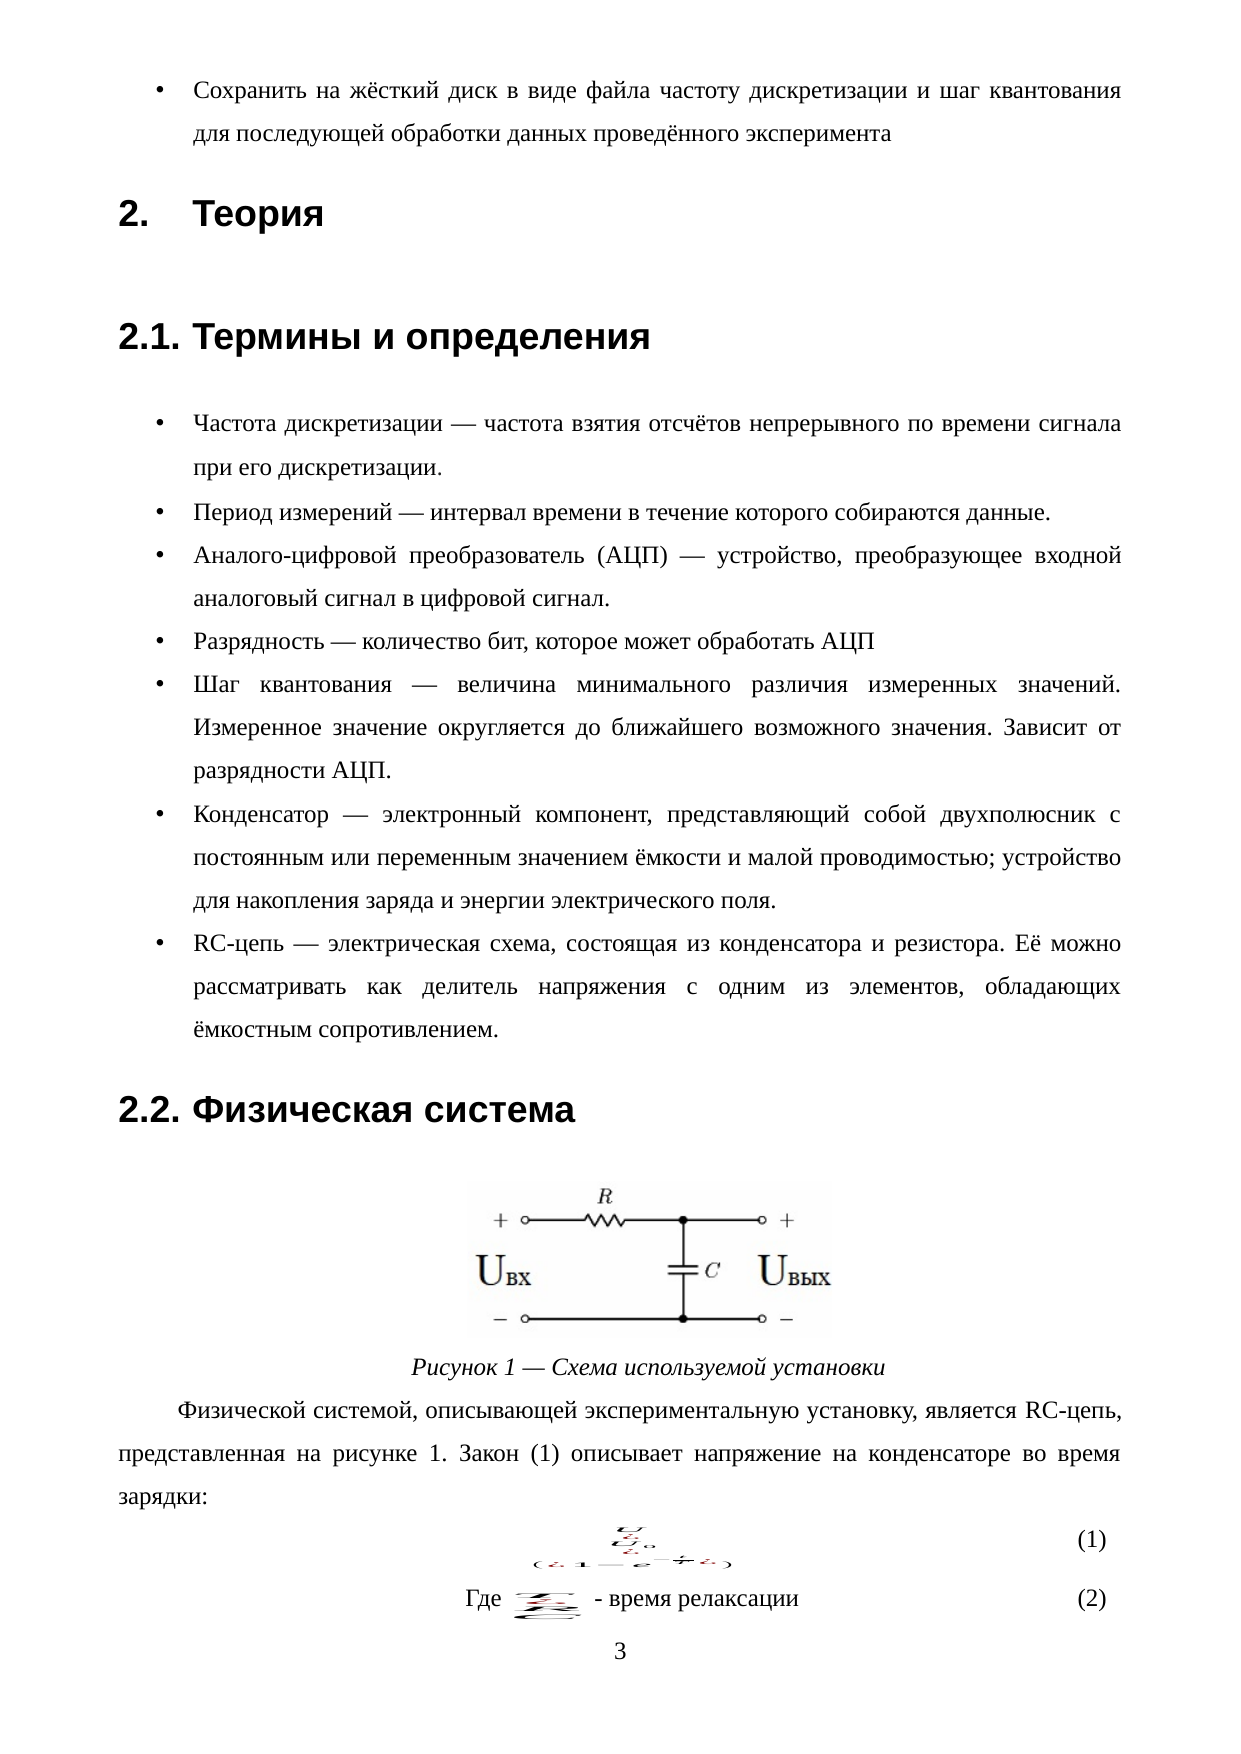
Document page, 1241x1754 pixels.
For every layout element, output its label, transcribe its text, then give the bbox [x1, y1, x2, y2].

list Частота дискретизации — частота взятия отсчётов непрерывного по времени сигнала при его дискретизации. [156, 408, 1122, 482]
subtitle Термины и определения [118, 314, 1122, 357]
text Физической системой, описывающей экспериментальную установку, является RC-цепь, представленная на рисунке 1. Закон (1) описывает напряжение на конденсаторе во время зарядки: [118, 1395, 1122, 1510]
list Период измерений — интервал времени в течение которого собираются данные. [156, 497, 1122, 526]
text Где - время релаксации (2) [118, 1583, 1122, 1621]
list Разрядность — количество бит, которое может обработать АЦП [156, 626, 1122, 655]
list Аналого-цифровой преобразователь (АЦП) — устройство, преобразующее входной аналоговый сигнал в цифровой сигнал. [156, 540, 1122, 612]
list Сохранить на жёсткий диск в виде файла частоту дискретизации и шаг квантования для последующей обработки данных проведённого эксперимента [156, 75, 1122, 147]
list RC-цепь — электрическая схема, состоящая из конденсатора и резистора. Её можно рассматривать как делитель напряжения с одним из элементов, обладающих ёмкостным сопротивлением. [156, 928, 1122, 1043]
subtitle Теория [118, 191, 1122, 234]
subtitle Физическая система [118, 1087, 1122, 1130]
list Конденсатор — электронный компонент, представляющий собой двухполюсник с постоянным или переменным значением ёмкости и малой проводимостью; устройство для накопления заряда и энергии электрического поля. [156, 799, 1122, 914]
text (1) [118, 1524, 1122, 1569]
text Рисунок 1 — Схема используемой установки [118, 1352, 1122, 1381]
list Шаг квантования — величина минимального различия измеренных значений. Измеренное значение округляется до ближайшего возможного значения. Зависит от разрядности АЦП. [156, 669, 1122, 784]
